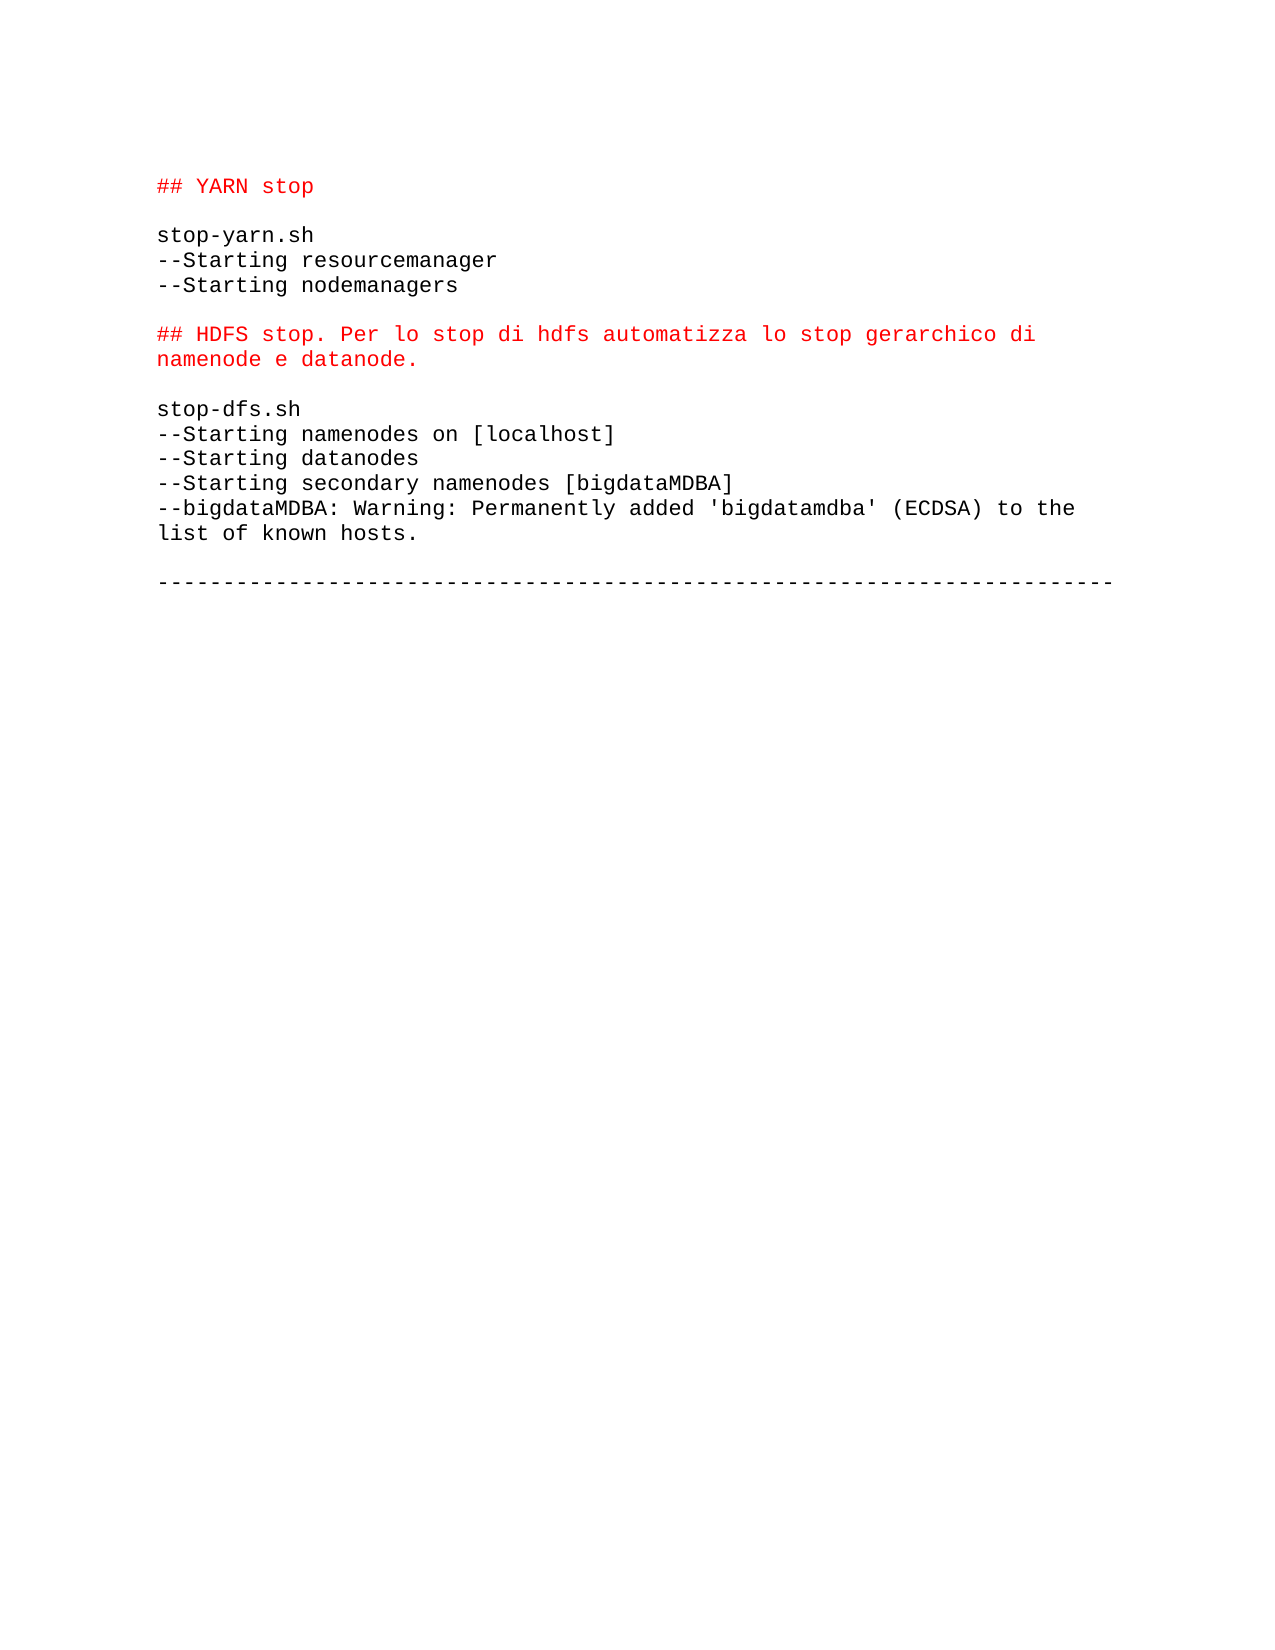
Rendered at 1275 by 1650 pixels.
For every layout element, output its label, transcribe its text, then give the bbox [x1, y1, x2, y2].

text ------------------------------------------------------------------------- [156, 571, 1118, 596]
text ## HDFS stop. Per lo stop di hdfs automatizza lo stop gerarchico di namenode e datanode. [156, 323, 1118, 373]
text --Starting nodemanagers [156, 274, 1118, 299]
text --Starting resourcemanager [156, 249, 1118, 274]
text --Starting secondary namenodes [bigdataMDBA] [156, 472, 1118, 497]
text stop-dfs.sh [156, 398, 1118, 423]
text --Starting namenodes on [localhost] [156, 423, 1118, 447]
text ## YARN stop [156, 175, 1118, 199]
text --bigdataMDBA: Warning: Permanently added 'bigdatamdba' (ECDSA) to the list of known hosts. [156, 497, 1118, 547]
text stop-yarn.sh [156, 224, 1118, 249]
text --Starting datanodes [156, 447, 1118, 472]
